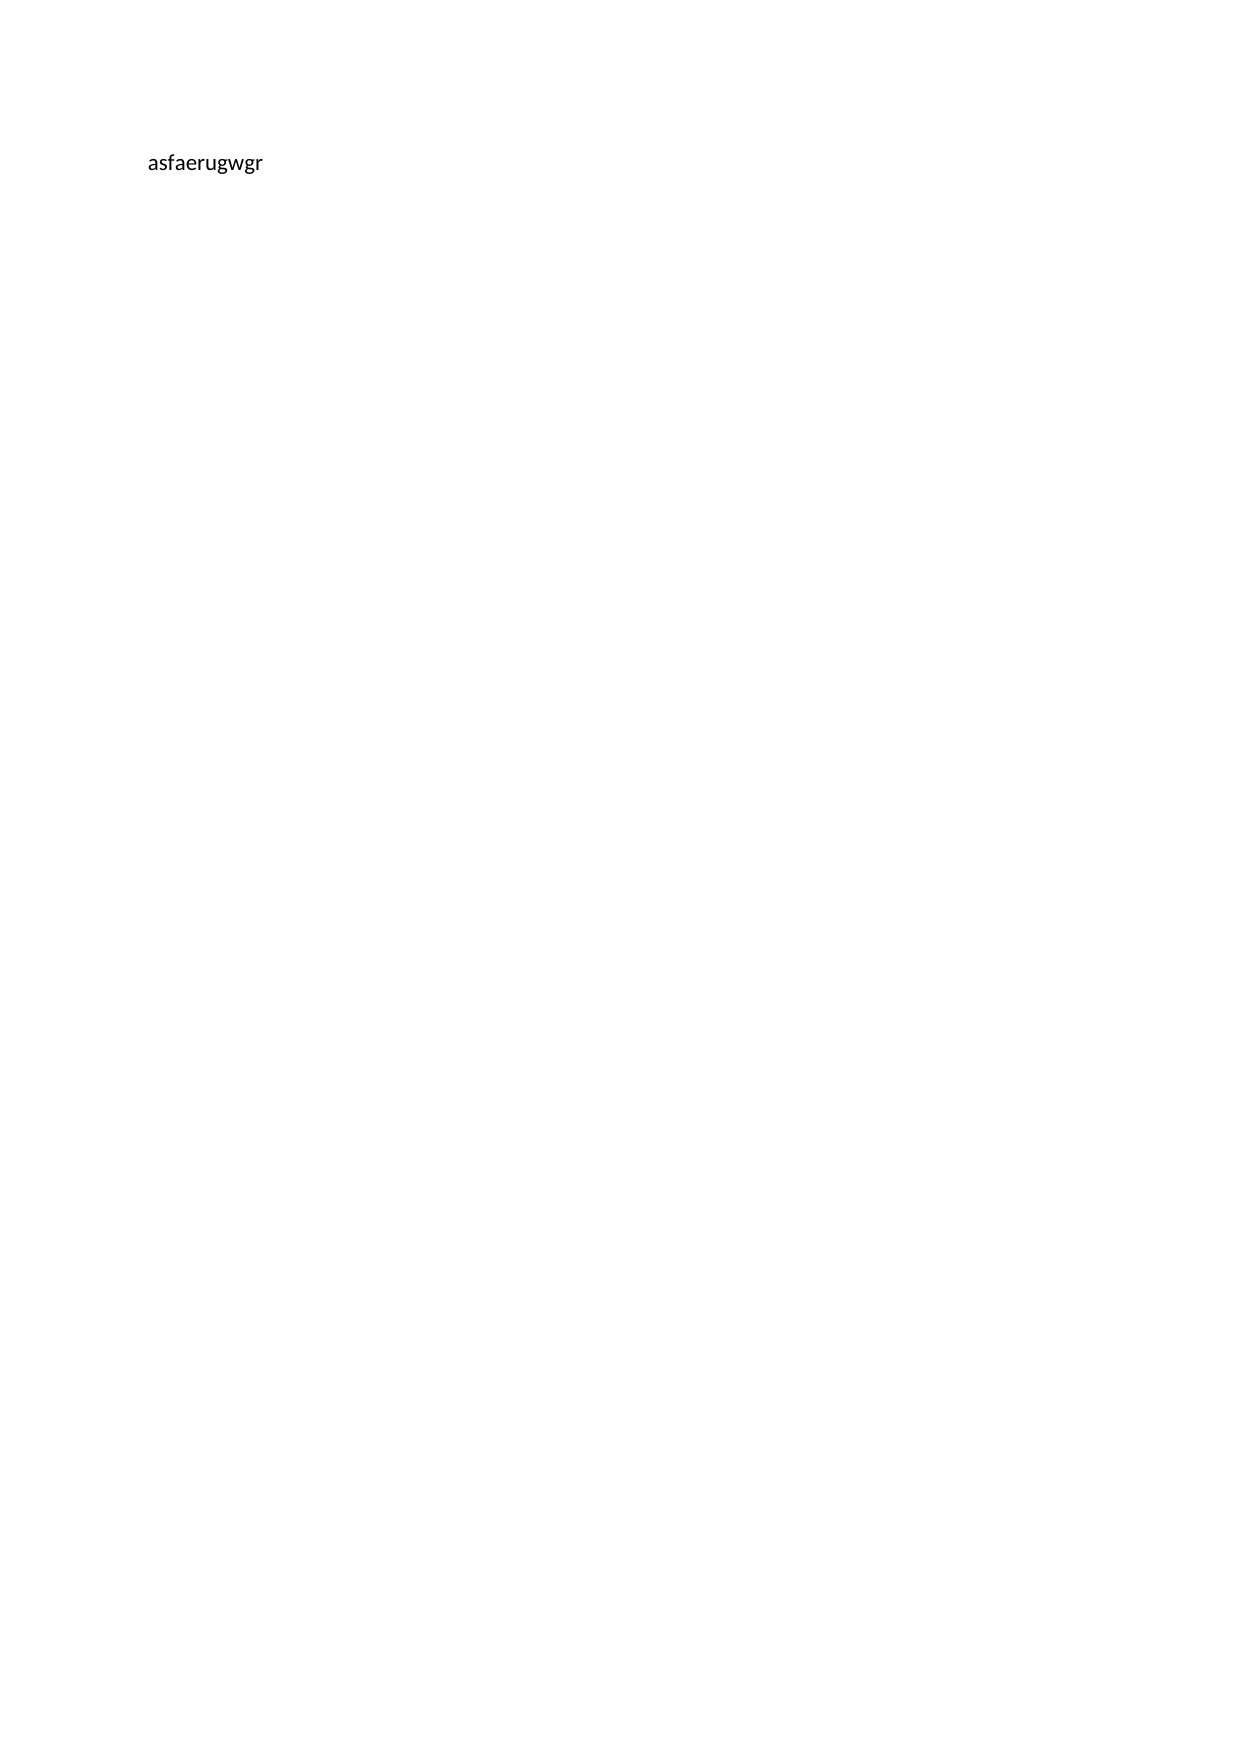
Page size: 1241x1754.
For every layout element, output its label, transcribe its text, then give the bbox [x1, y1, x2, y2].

text asfaerugwgr [148, 148, 1093, 176]
